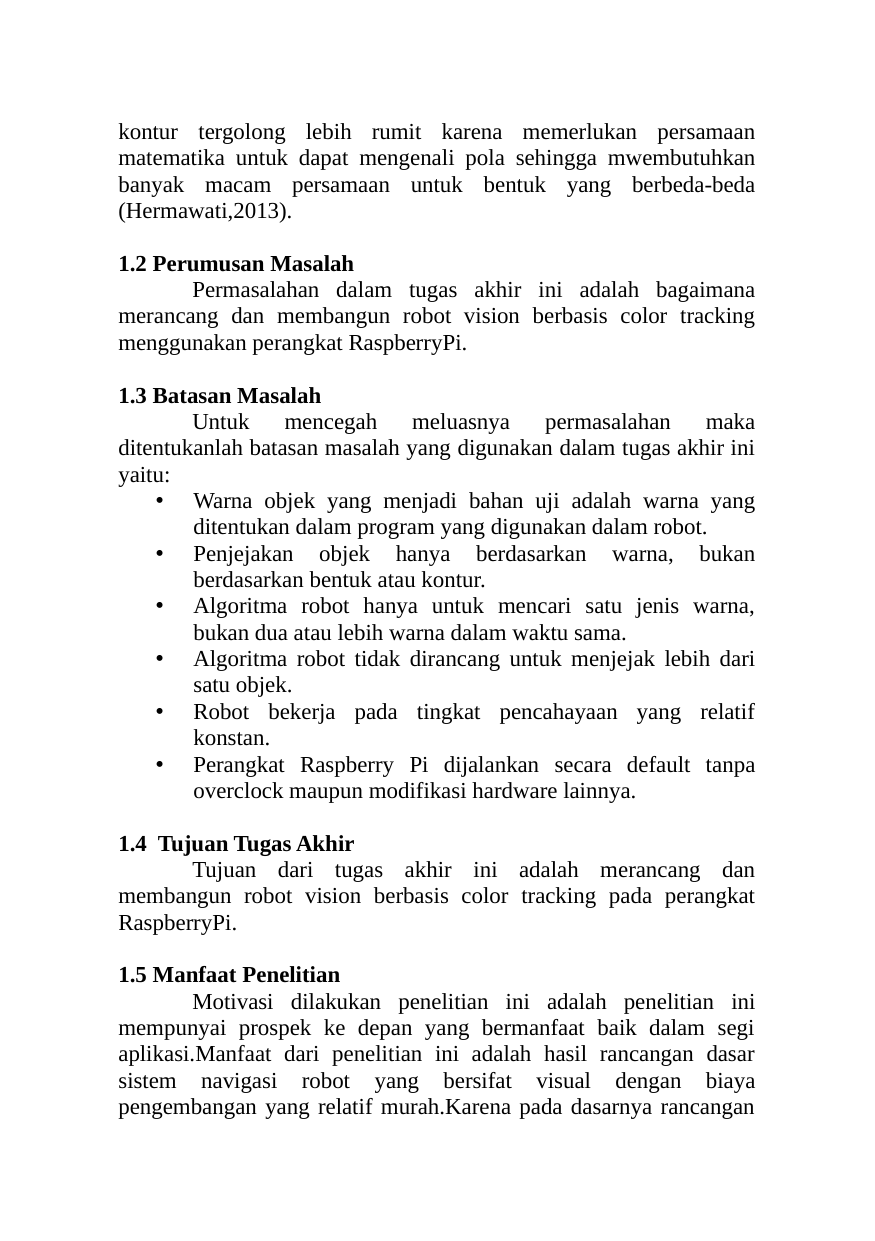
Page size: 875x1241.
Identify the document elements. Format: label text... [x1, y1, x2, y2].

list Robot bekerja pada tingkat pencahayaan yang relatif konstan. [156, 698, 756, 751]
text kontur tergolong lebih rumit karena memerlukan persamaan matematika untuk dapat mengenali pola sehingga mwembutuhkan banyak macam persamaan untuk bentuk yang berbeda-beda (Hermawati,2013). [118, 118, 756, 223]
text 1.3 Batasan Masalah [118, 382, 756, 408]
text Untuk mencegah meluasnya permasalahan maka ditentukanlah batasan masalah yang digunakan dalam tugas akhir ini yaitu: [118, 408, 756, 487]
list Algoritma robot tidak dirancang untuk menjejak lebih dari satu objek. [156, 645, 756, 698]
list Perangkat Raspberry Pi dijalankan secara default tanpa overclock maupun modifikasi hardware lainnya. [156, 751, 756, 803]
list Algoritma robot hanya untuk mencari satu jenis warna, bukan dua atau lebih warna dalam waktu sama. [156, 592, 756, 645]
text Tujuan dari tugas akhir ini adalah merancang dan membangun robot vision berbasis color tracking pada perangkat RaspberryPi. [118, 856, 756, 935]
text Motivasi dilakukan penelitian ini adalah penelitian ini mempunyai prospek ke depan yang bermanfaat baik dalam segi aplikasi.Manfaat dari penelitian ini adalah hasil rancangan dasar sistem navigasi robot yang bersifat visual dengan biaya pengembangan yang relatif murah.Karena pada dasarnya rancangan [118, 988, 756, 1119]
list Penjejakan objek hanya berdasarkan warna, bukan berdasarkan bentuk atau kontur. [156, 540, 756, 592]
text 1.2 Perumusan Masalah [118, 250, 756, 276]
text 1.5 Manfaat Penelitian [118, 961, 756, 988]
list Warna objek yang menjadi bahan uji adalah warna yang ditentukan dalam program yang digunakan dalam robot. [156, 487, 756, 540]
text Permasalahan dalam tugas akhir ini adalah bagaimana merancang dan membangun robot vision berbasis color tracking menggunakan perangkat RaspberryPi. [118, 276, 756, 355]
text 1.4 Tujuan Tugas Akhir [118, 830, 756, 856]
